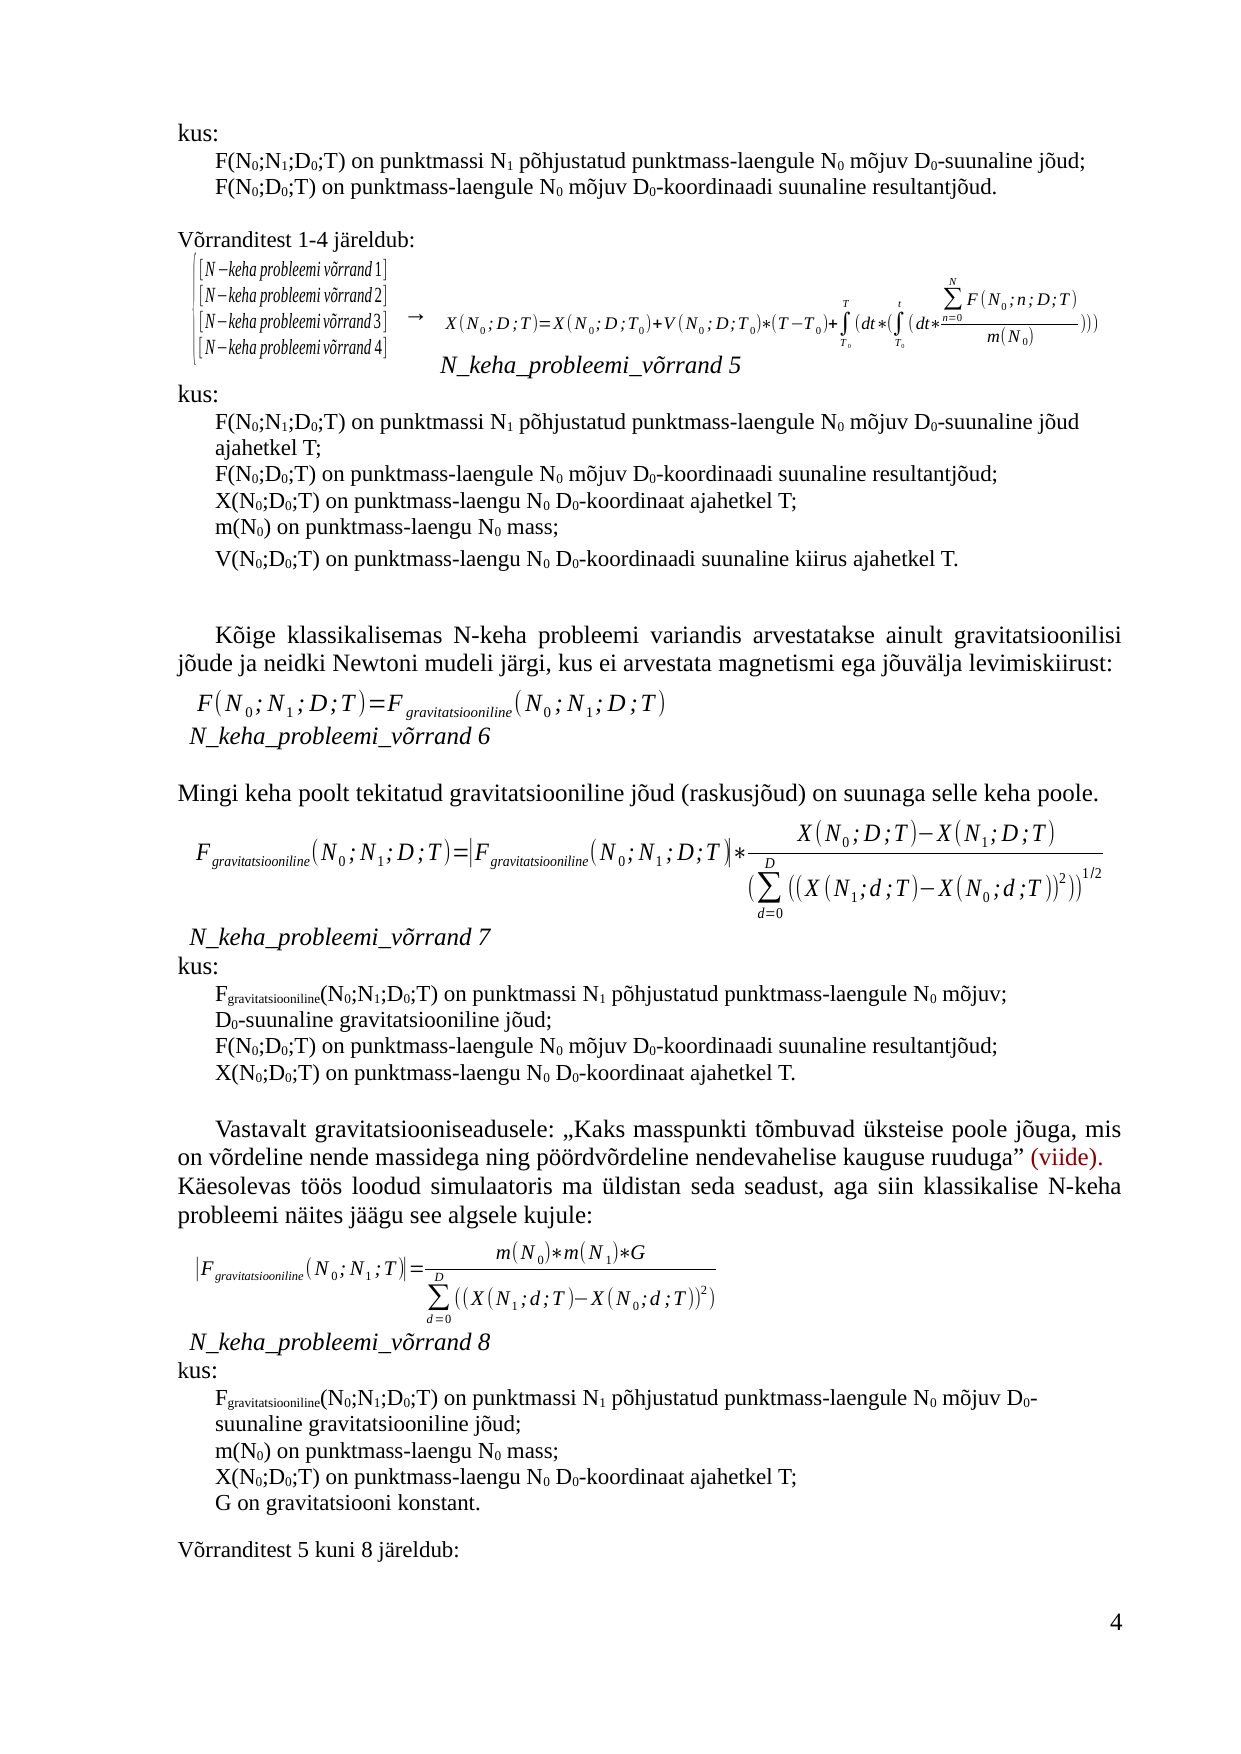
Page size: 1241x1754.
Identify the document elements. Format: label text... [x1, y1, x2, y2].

text → [177, 252, 1122, 379]
text kus: [177, 951, 1122, 979]
text Võrranditest 5 kuni 8 järeldub: [177, 1536, 1122, 1562]
text X(N0;D0;T) on punktmass-laengu N0 D0-koordinaat ajahetkel T; [215, 1463, 1122, 1489]
text F(N0;N1;D0;T) on punktmassi N1 põhjustatud punktmass-laengule N0 mõjuv D0-suunaline jõud ajahetkel T; [215, 408, 1122, 461]
text F(N0;N1;D0;T) on punktmassi N1 põhjustatud punktmass-laengule N0 mõjuv D0-suunaline jõud; [215, 147, 1122, 173]
text Vastavalt gravitatsiooniseadusele: „Kaks masspunkti tõmbuvad üksteise poole jõuga, mis on võrdeline nende massidega ning pöördvõrdeline nendevahelise kauguse ruuduga” (viide). [177, 1114, 1122, 1171]
text Fgravitatsiooniline(N0;N1;D0;T) on punktmassi N1 põhjustatud punktmass-laengule N0 mõjuv D0-suunaline gravitatsiooniline jõud; [215, 1384, 1122, 1437]
text N_keha_probleemi_võrrand 5 [440, 276, 1102, 379]
text kus: [177, 379, 1122, 408]
text m(N0) on punktmass-laengu N0 mass; [215, 1437, 1122, 1463]
text kus: [177, 1229, 1122, 1384]
text F(N0;D0;T) on punktmass-laengule N0 mõjuv D0-koordinaadi suunaline resultantjõud. [215, 173, 1122, 199]
text N_keha_probleemi_võrrand 8 [189, 1241, 722, 1355]
text Võrranditest 1-4 järeldub: [177, 226, 1122, 252]
text X(N0;D0;T) on punktmass-laengu N0 D0-koordinaat ajahetkel T. [215, 1059, 1122, 1085]
text Käesolevas töös loodud simulaatoris ma üldistan seda seadust, aga siin klassikalise N-keha probleemi näites jäägu see algsele kujule: [177, 1171, 1122, 1229]
text Fgravitatsiooniline(N0;N1;D0;T) on punktmassi N1 põhjustatud punktmass-laengule N0 mõjuv; [215, 979, 1122, 1006]
text m(N0) on punktmass-laengu N0 mass; V(N0;D0;T) on punktmass-laengu N0 D0-koordinaadi suunaline kiirus ajahetkel T. [215, 513, 1122, 571]
text X(N0;D0;T) on punktmass-laengu N0 D0-koordinaat ajahetkel T; [215, 487, 1122, 513]
text D0-suunaline gravitatsiooniline jõud; [215, 1006, 1122, 1032]
text F(N0;D0;T) on punktmass-laengule N0 mõjuv D0-koordinaadi suunaline resultantjõud; [215, 461, 1122, 487]
text N_keha_probleemi_võrrand 7 [189, 820, 1109, 951]
text N_keha_probleemi_võrrand 6 [189, 690, 672, 750]
text G on gravitatsiooni konstant. [215, 1489, 1122, 1516]
text Mingi keha poolt tekitatud gravitatsiooniline jõud (raskusjõud) on suunaga selle keha poole. [177, 778, 1122, 807]
text Kõige klassikalisemas N-keha probleemi variandis arvestatakse ainult gravitatsioonilisi jõude ja neidki Newtoni mudeli järgi, kus ei arvestata magnetismi ega jõuvälja levimiskiirust: [177, 620, 1122, 677]
text F(N0;D0;T) on punktmass-laengule N0 mõjuv D0-koordinaadi suunaline resultantjõud; [215, 1032, 1122, 1059]
text kus: [177, 118, 1122, 147]
